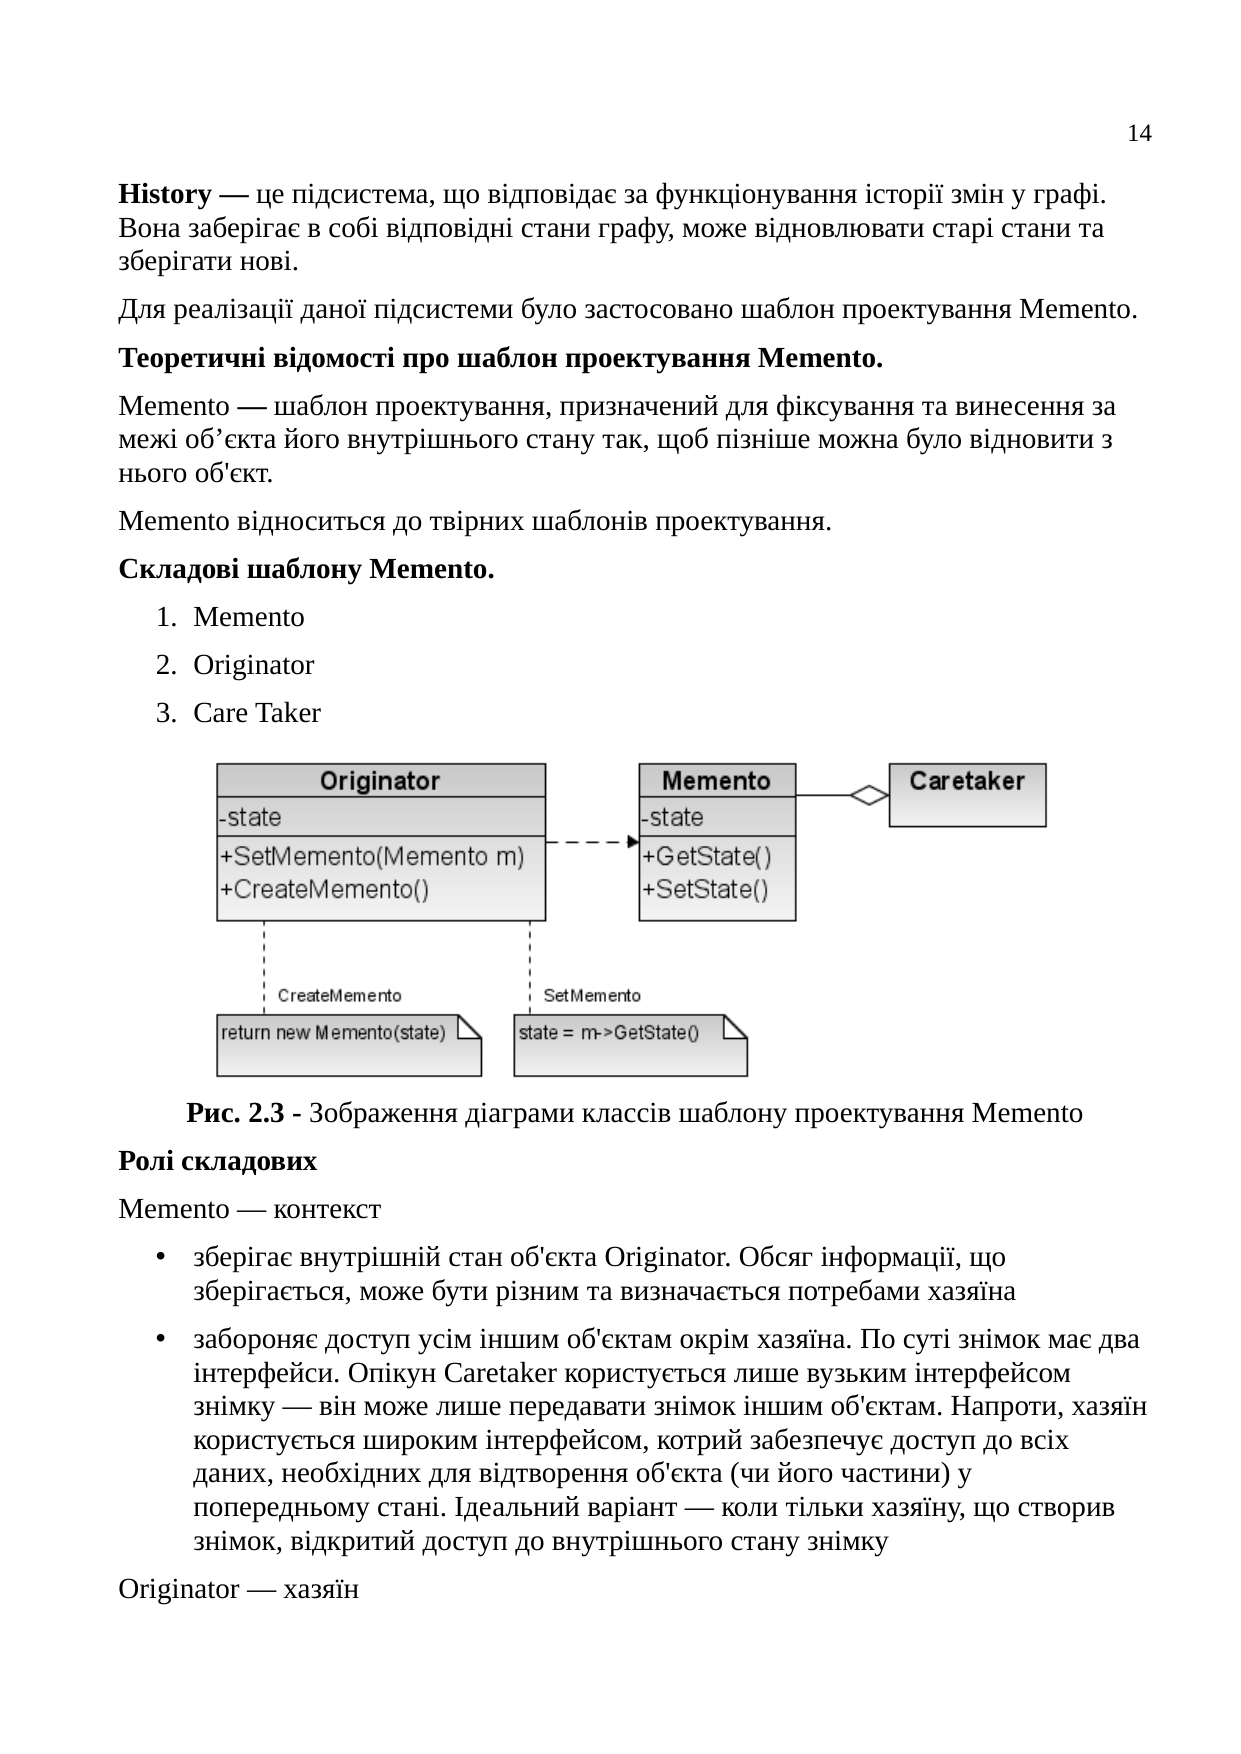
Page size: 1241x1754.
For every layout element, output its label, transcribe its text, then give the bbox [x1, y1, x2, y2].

picture [201, 743, 1069, 1096]
list забороняє доступ усім іншим об'єктам окрім хазяїна. По суті знімок має два інтерфейси. Опікун Caretaker користується лише вузьким інтерфейсом знімку — він може лише передавати знімок іншим об'єктам. Напроти, хазяїн користується широким інтерфейсом, котрий забезпечує доступ до всіх даних, необхідних для відтворення об'єкта (чи його частини) у попередньому стані. Ідеальний варіант — коли тільки хазяїну, що створив знімок, відкритий доступ до внутрішнього стану знімку [156, 1321, 1152, 1556]
list Memento [156, 599, 1152, 633]
text History — це підсистема, що відповідає за функціонування історії змін у графі. Вона заберігає в собі відповідні стани графу, може відновлювати старі стани та зберігати нові. [118, 176, 1152, 277]
text Теоретичні відомості про шаблон проектування Memento. [118, 340, 1152, 373]
list Originator [156, 647, 1152, 681]
text Memento — контекст [118, 1191, 1152, 1225]
list зберігає внутрішній стан об'єкта Originator. Обсяг інформації, що зберігається, може бути різним та визначається потребами хазяїна [156, 1239, 1152, 1307]
text Memento — шаблон проектування, призначений для фіксування та винесення за межі об’єкта його внутрішнього стану так, щоб пізніше можна було відновити з нього об'єкт. [118, 388, 1152, 488]
text Ролі складових [118, 1143, 1152, 1177]
text Для реалізації даної підсистеми було застосовано шаблон проектування Memento. [118, 292, 1152, 325]
text Originator — хазяїн [118, 1571, 1152, 1604]
text Складові шаблону Memento. [118, 551, 1152, 585]
text Рис. 2.3 - Зображення діаграми классів шаблону проектування Memento [118, 744, 1152, 1129]
list Care Taker [156, 696, 1152, 729]
text Memento відноситься до твірних шаблонів проектування. [118, 503, 1152, 537]
